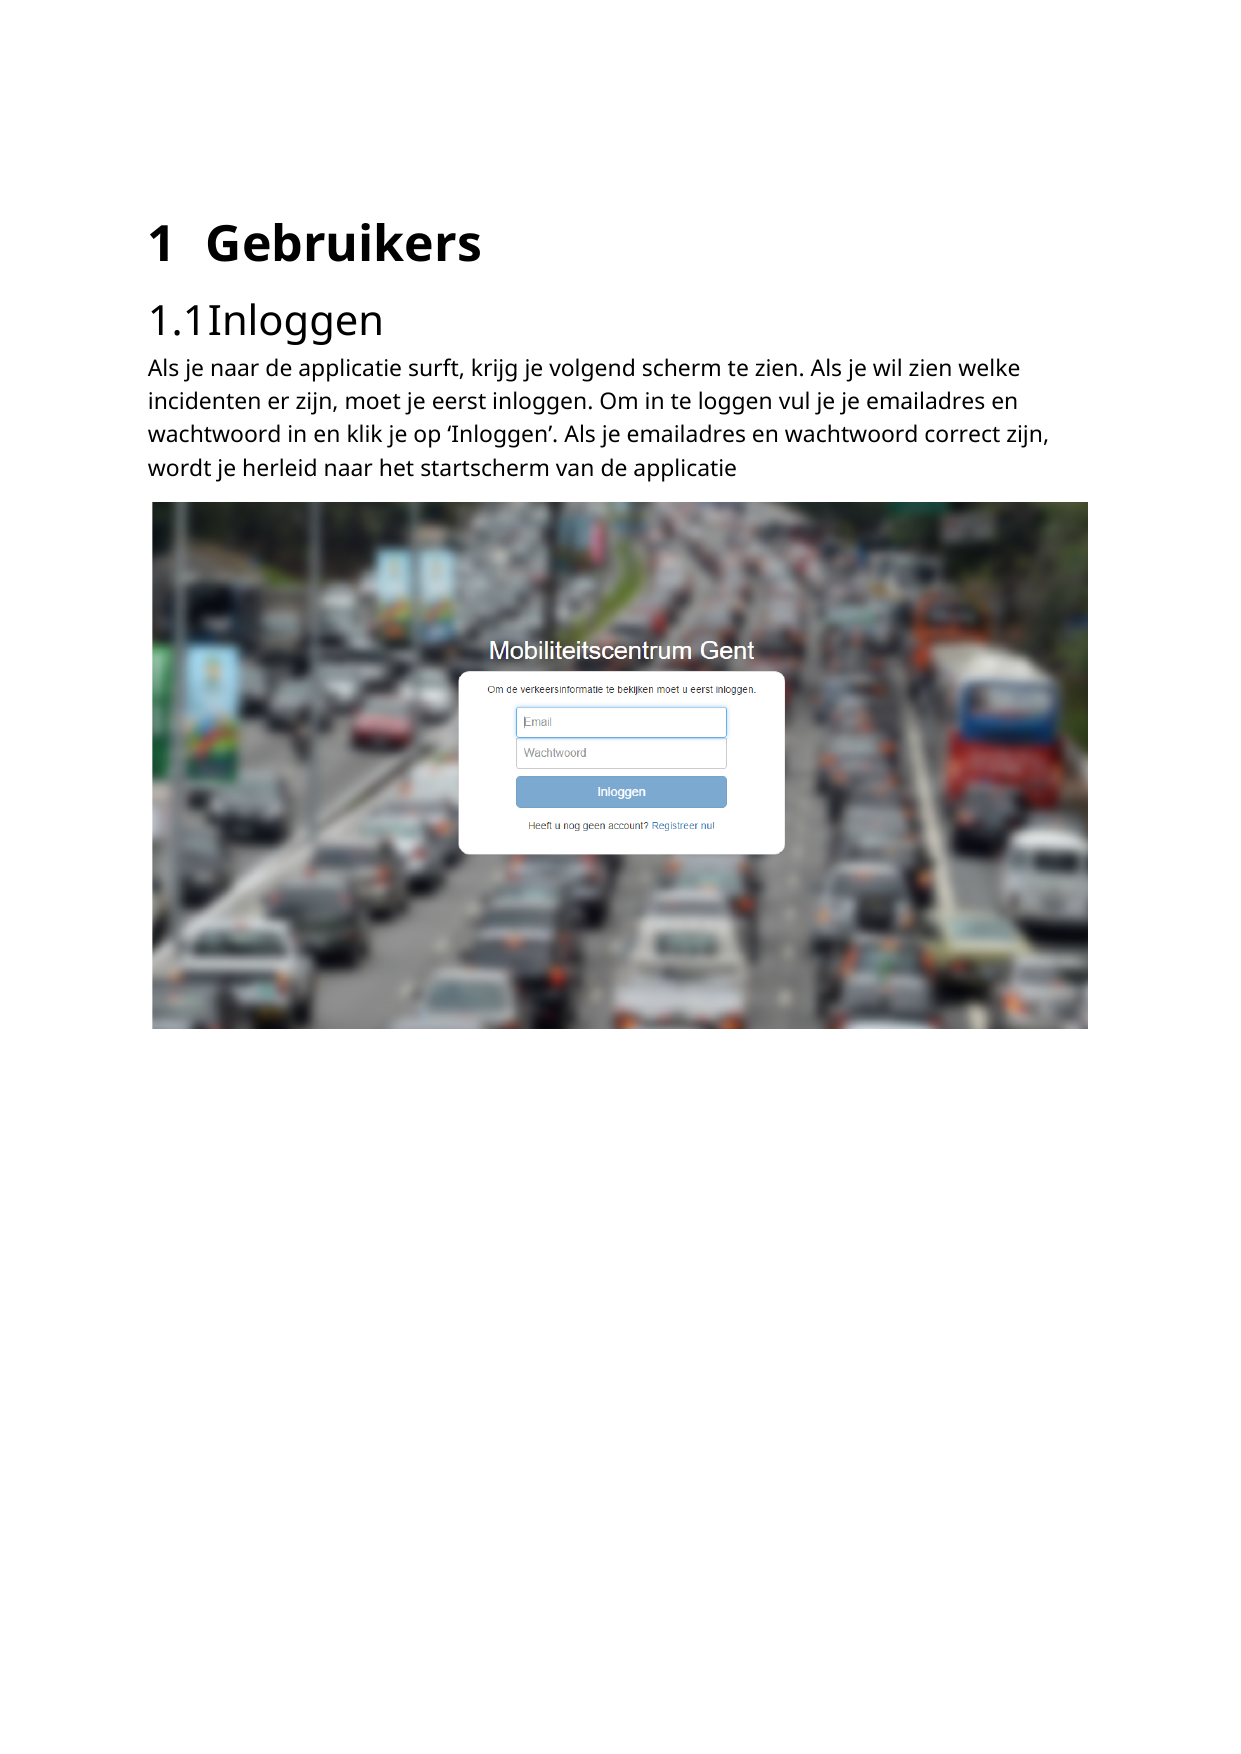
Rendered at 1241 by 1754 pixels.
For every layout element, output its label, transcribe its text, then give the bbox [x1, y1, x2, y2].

picture [152, 502, 1088, 1029]
text Als je naar de applicatie surft, krijg je volgend scherm te zien. Als je wil zien welke incidenten er zijn, moet je eerst inloggen. Om in te loggen vul je je emailadres en wachtwoord in en klik je op ‘Inloggen’. Als je emailadres en wachtwoord correct zijn, wordt je herleid naar het startscherm van de applicatie [148, 352, 1093, 483]
subtitle Gebruikers [148, 208, 1093, 276]
subtitle Inloggen [148, 291, 1093, 348]
